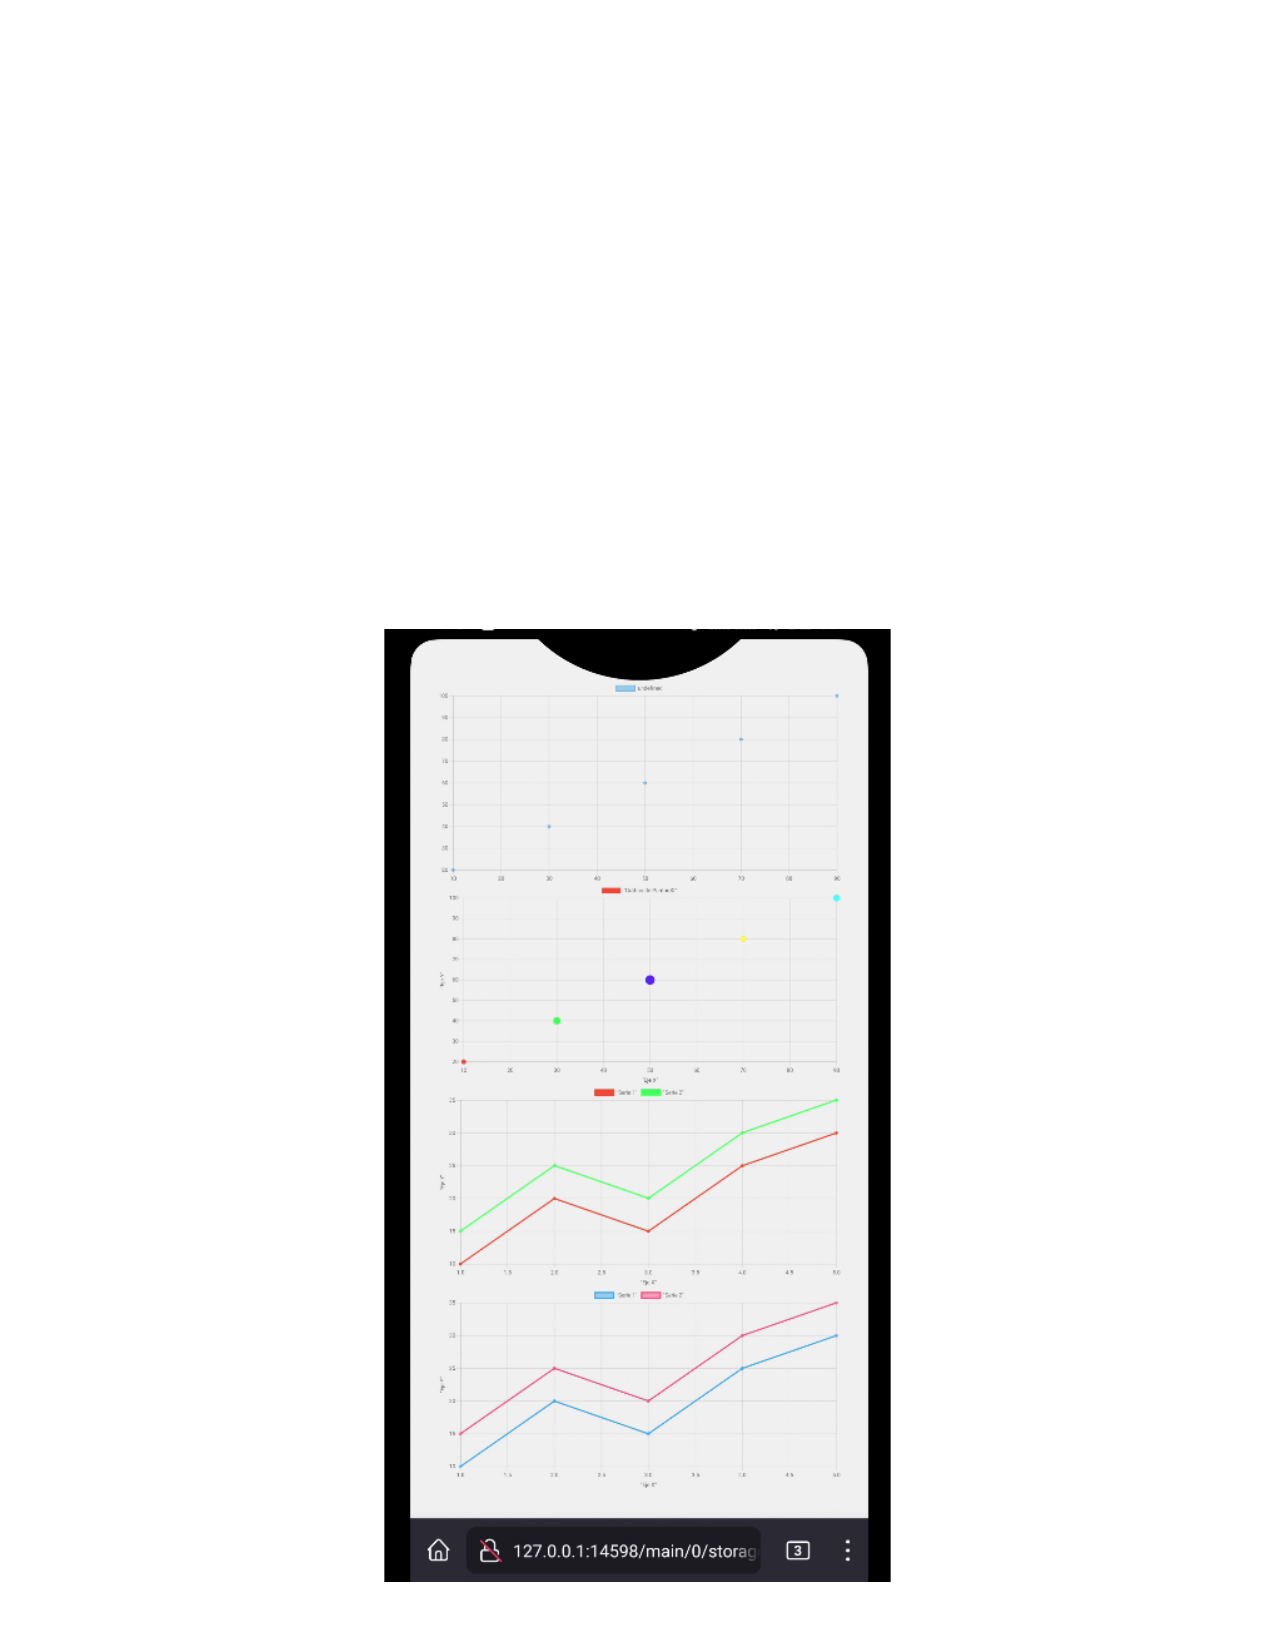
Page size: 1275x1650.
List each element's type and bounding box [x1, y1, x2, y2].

picture [384, 629, 891, 1582]
